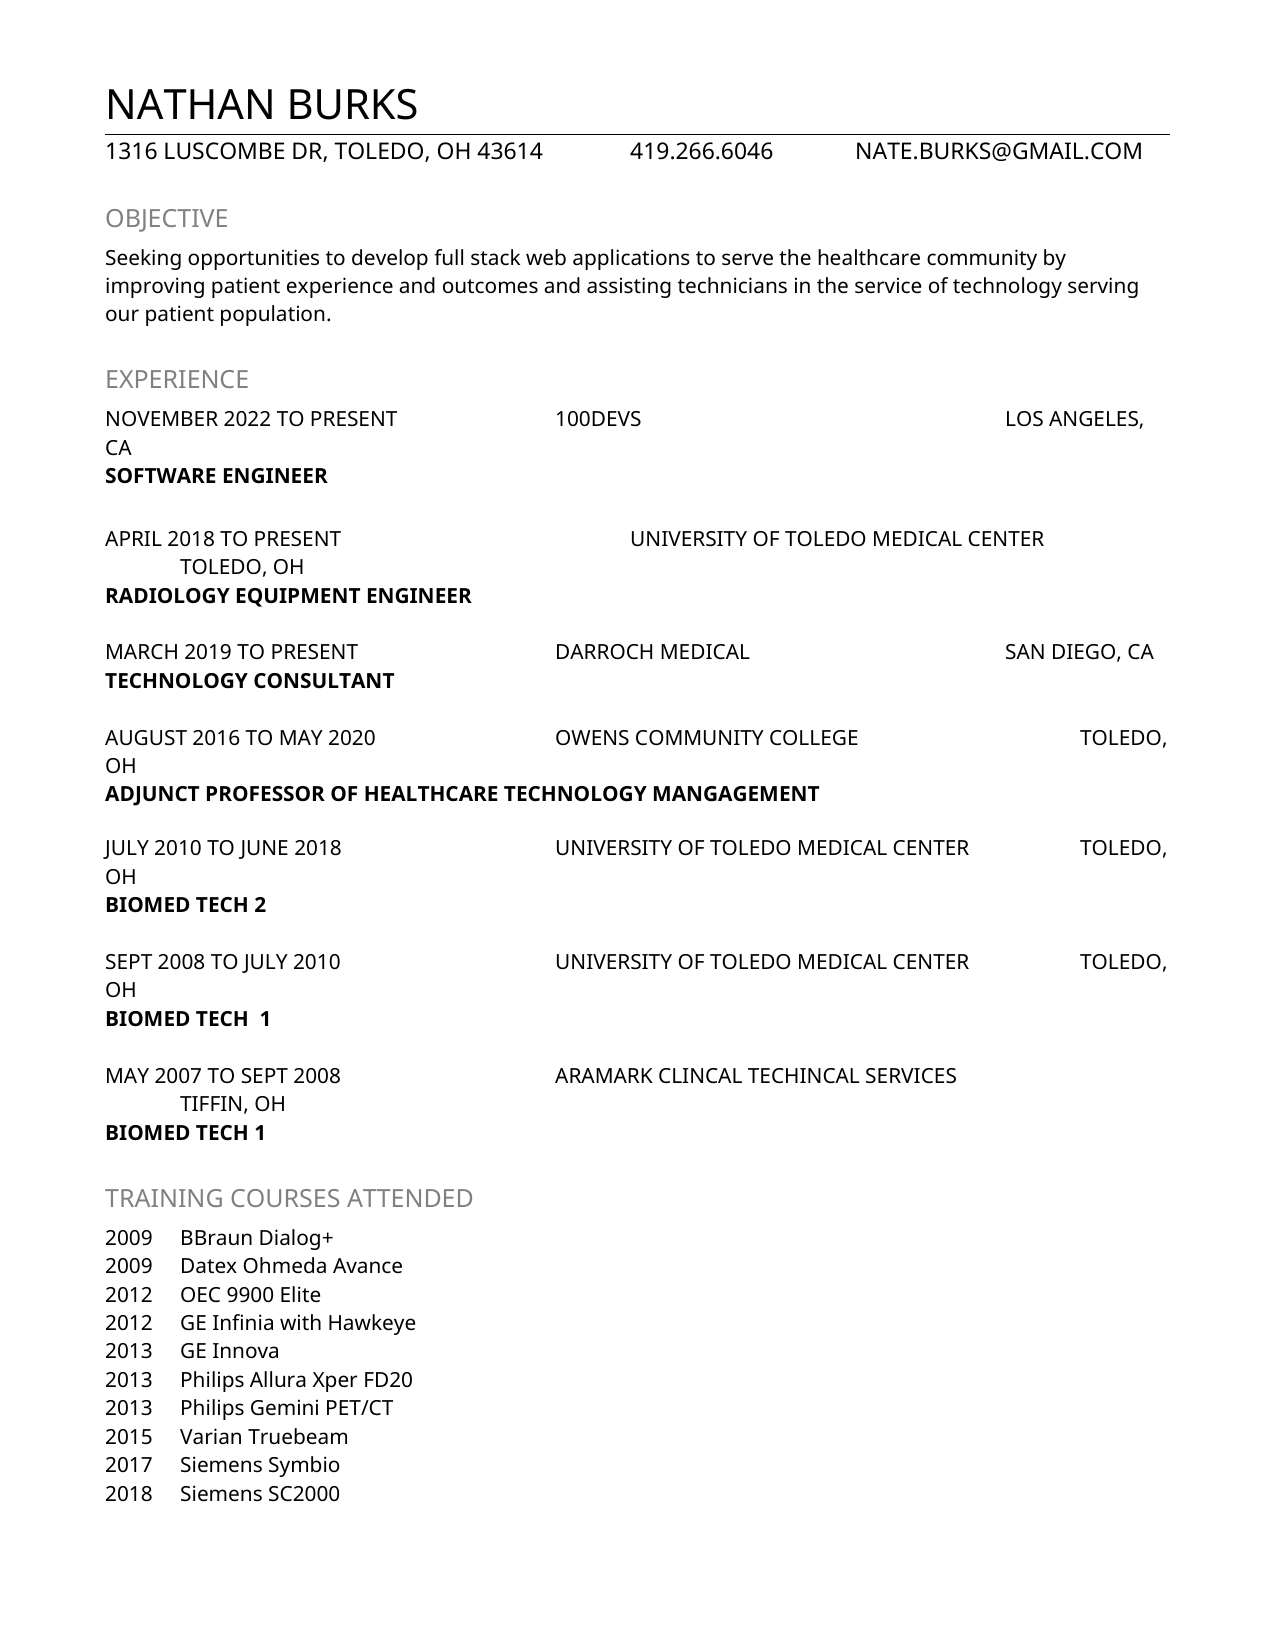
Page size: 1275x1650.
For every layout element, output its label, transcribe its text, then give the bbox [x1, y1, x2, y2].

text Experience [105, 362, 1170, 396]
text rADIOLOGY eQUIPMENT eNGINEER [105, 581, 1170, 609]
text Objective [105, 200, 1170, 234]
text 1316 Luscombe Dr, Toledo, OH 43614 419.266.6046 NATE.BURKS@GMAIL.COM [105, 135, 1170, 166]
text AUGUST 2016 to MAY 2020 OWENS COMMUNITY COLLEGE Toledo, OH [105, 723, 1170, 779]
text 2012 OEC 9900 Elite [105, 1280, 1170, 1308]
text 2009 Datex Ohmeda Avance [105, 1251, 1170, 1280]
text Technology Consultant [105, 666, 1170, 694]
text Biomed Tech 2 [105, 890, 1170, 919]
text ADJUNCT PROFESSOR OF HEALTHCARE TECHNOLOGY MANGAGEMENT [105, 779, 1170, 808]
text July 2010 to June 2018 University of Toledo Medical Center Toledo, OH [105, 833, 1170, 890]
text SOFTWARE ENGINEER [105, 461, 1170, 490]
text 2013 Philips Allura Xper FD20 [105, 1365, 1170, 1393]
text 2018 Siemens SC2000 [105, 1479, 1170, 1507]
text Sept 2008 to July 2010 University of Toledo Medical Center Toledo, OH [105, 947, 1170, 1004]
list May 2007 to Sept 2008 ARAMARK CLINCAL TECHINCAL SERVICES TIFFIN, OH [105, 1061, 1140, 1118]
text APRIL 2018 to present University of Toledo Medical Center Toledo, OH [105, 524, 1170, 581]
text Seeking opportunities to develop full stack web applications to serve the healthcare community by improving patient experience and outcomes and assisting technicians in the service of technology serving our patient population. [105, 243, 1170, 328]
text 2013 Philips Gemini PET/CT [105, 1393, 1170, 1422]
text Biomed Tech 1 [105, 1004, 1170, 1032]
text 2012 GE Infinia with Hawkeye [105, 1308, 1170, 1337]
text March 2019 to present Darroch Medical San Diego, Ca [105, 637, 1170, 666]
text 2013 GE Innova [105, 1337, 1170, 1365]
text nOVEMBER 2022 to present 100dEVS LOS ANGELES, CA [105, 404, 1170, 461]
text Training Courses Attended [105, 1180, 1170, 1214]
text Nathan Burks [105, 75, 1170, 134]
text 2015 Varian Truebeam [105, 1422, 1170, 1450]
text Biomed Tech 1 [105, 1118, 1170, 1146]
text 2009 BBraun Dialog+ [105, 1223, 1170, 1251]
text 2017 Siemens Symbio [105, 1450, 1170, 1479]
